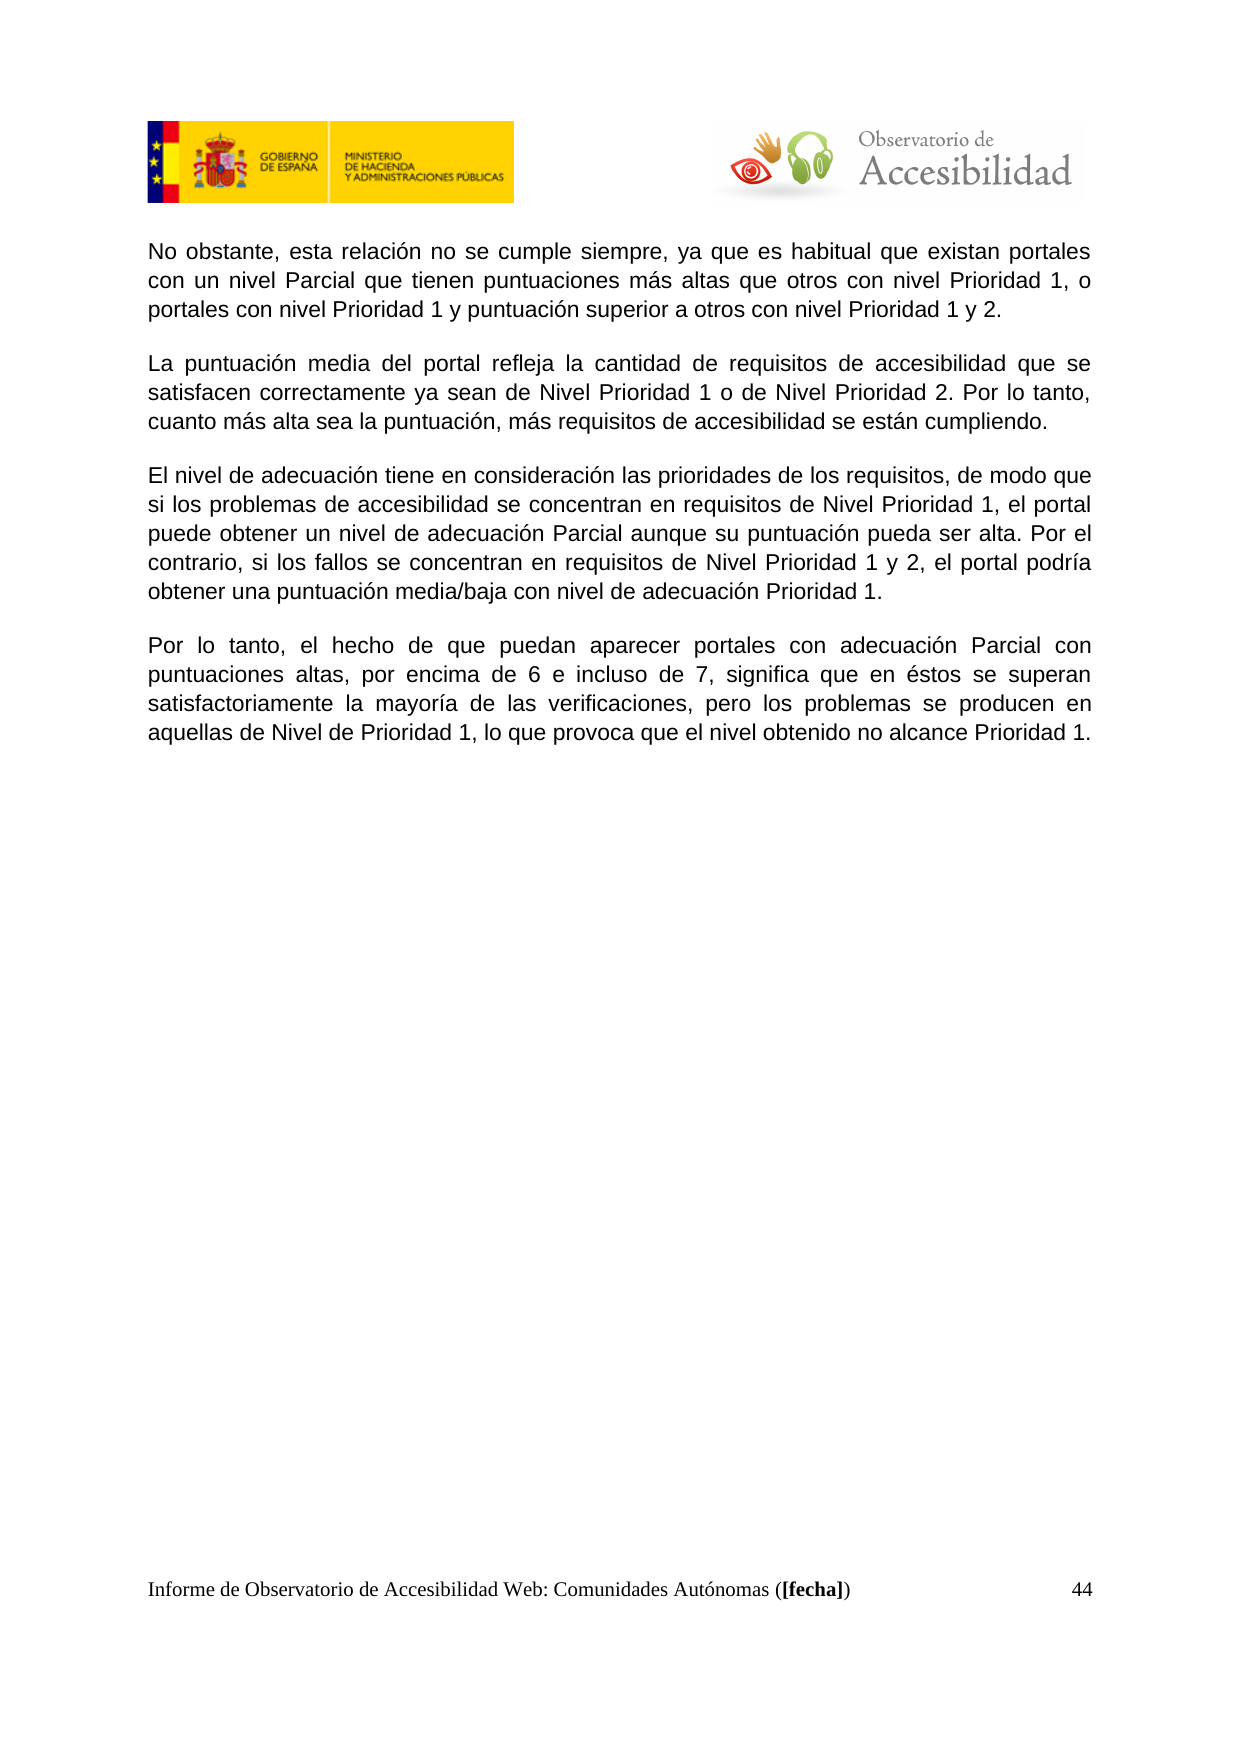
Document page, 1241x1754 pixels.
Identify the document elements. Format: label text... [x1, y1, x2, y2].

text La puntuación media del portal refleja la cantidad de requisitos de accesibilidad que se satisfacen correctamente ya sean de Nivel Prioridad 1 o de Nivel Prioridad 2. Por lo tanto, cuanto más alta sea la puntuación, más requisitos de accesibilidad se están cumpliendo. [148, 350, 1092, 434]
text Por lo tanto, el hecho de que puedan aparecer portales con adecuación Parcial con puntuaciones altas, por encima de 6 e incluso de 7, significa que en éstos se superan satisfactoriamente la mayoría de las verificaciones, pero los problemas se producen en aquellas de Nivel de Prioridad 1, lo que provoca que el nivel obtenido no alcance Prioridad 1. [148, 632, 1092, 745]
text El nivel de adecuación tiene en consideración las prioridades de los requisitos, de modo que si los problemas de accesibilidad se concentran en requisitos de Nivel Prioridad 1, el portal puede obtener un nivel de adecuación Parcial aunque su puntuación pueda ser alta. Por el contrario, si los fallos se concentran en requisitos de Nivel Prioridad 1 y 2, el portal podría obtener una puntuación media/baja con nivel de adecuación Prioridad 1. [148, 462, 1092, 604]
text No obstante, esta relación no se cumple siempre, ya que es habitual que existan portales con un nivel Parcial que tienen puntuaciones más altas que otros con nivel Prioridad 1, o portales con nivel Prioridad 1 y puntuación superior a otros con nivel Prioridad 1 y 2. [148, 238, 1092, 322]
picture [147, 121, 514, 203]
picture [710, 122, 1086, 205]
